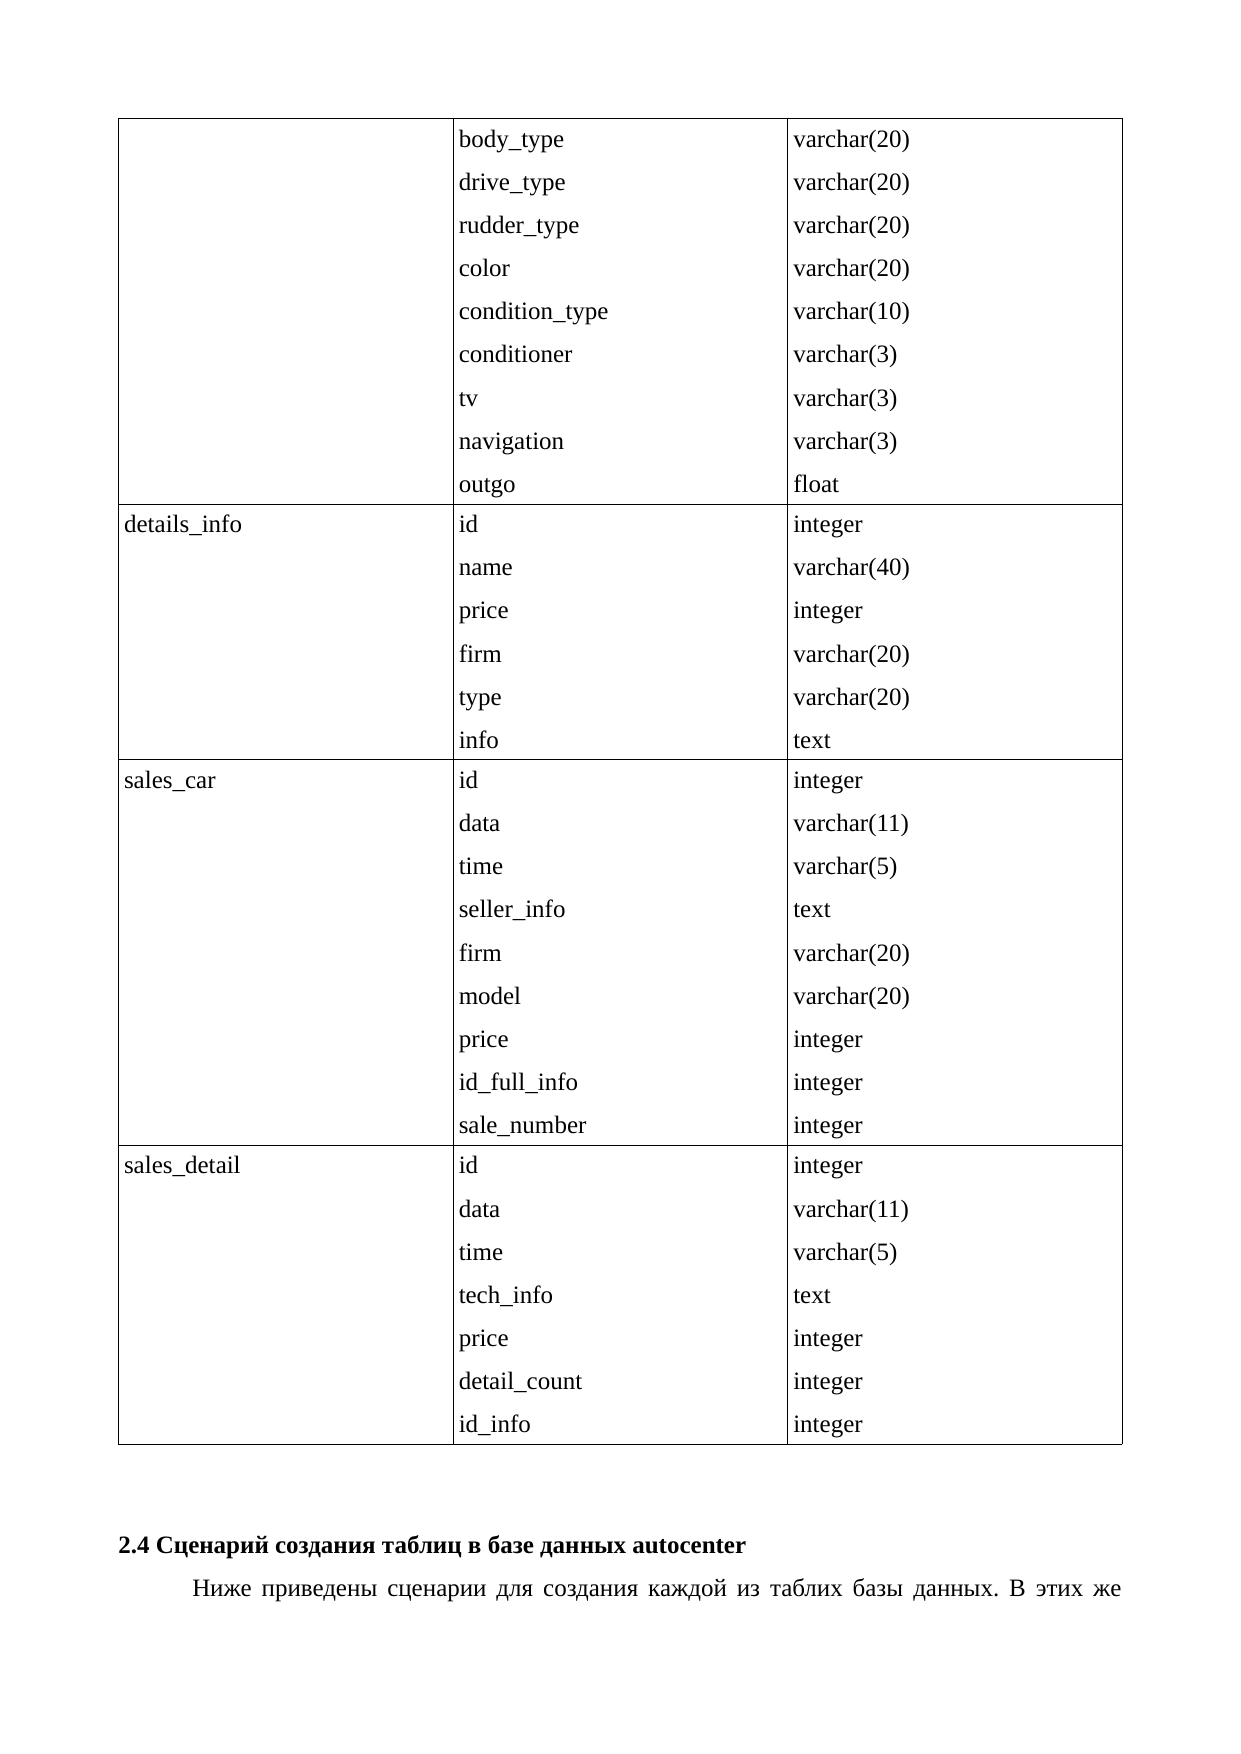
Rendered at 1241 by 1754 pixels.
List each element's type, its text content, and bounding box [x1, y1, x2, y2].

table_cell integer varchar(11) varchar(5) text varchar(20) varchar(20) integer integer integer [788, 760, 1122, 1145]
table_cell sales_car [119, 760, 453, 1145]
table_cell [119, 119, 453, 503]
subtitle 2.4 Сценарий создания таблиц в базе данных autocenter [118, 1530, 1122, 1559]
table_cell body_type drive_type rudder_type color condition_type conditioner tv navigation outgo [454, 119, 787, 503]
table_cell id data time tech_info price detail_count id_info [454, 1146, 787, 1444]
table_cell integer varchar(11) varchar(5) text integer integer integer [788, 1146, 1122, 1444]
text Ниже приведены сценарии для создания каждой из таблих базы данных. В этих же [118, 1573, 1122, 1602]
table_cell id name price firm type info [454, 505, 787, 759]
table_cell integer varchar(40) integer varchar(20) varchar(20) text [788, 505, 1122, 759]
table_cell id data time seller_info firm model price id_full_info sale_number [454, 760, 787, 1145]
table_cell details_info [119, 505, 453, 759]
table_cell sales_detail [119, 1146, 453, 1444]
table_cell varchar(20) varchar(20) varchar(20) varchar(20) varchar(10) varchar(3) varchar(3) varchar(3) float [788, 119, 1122, 503]
